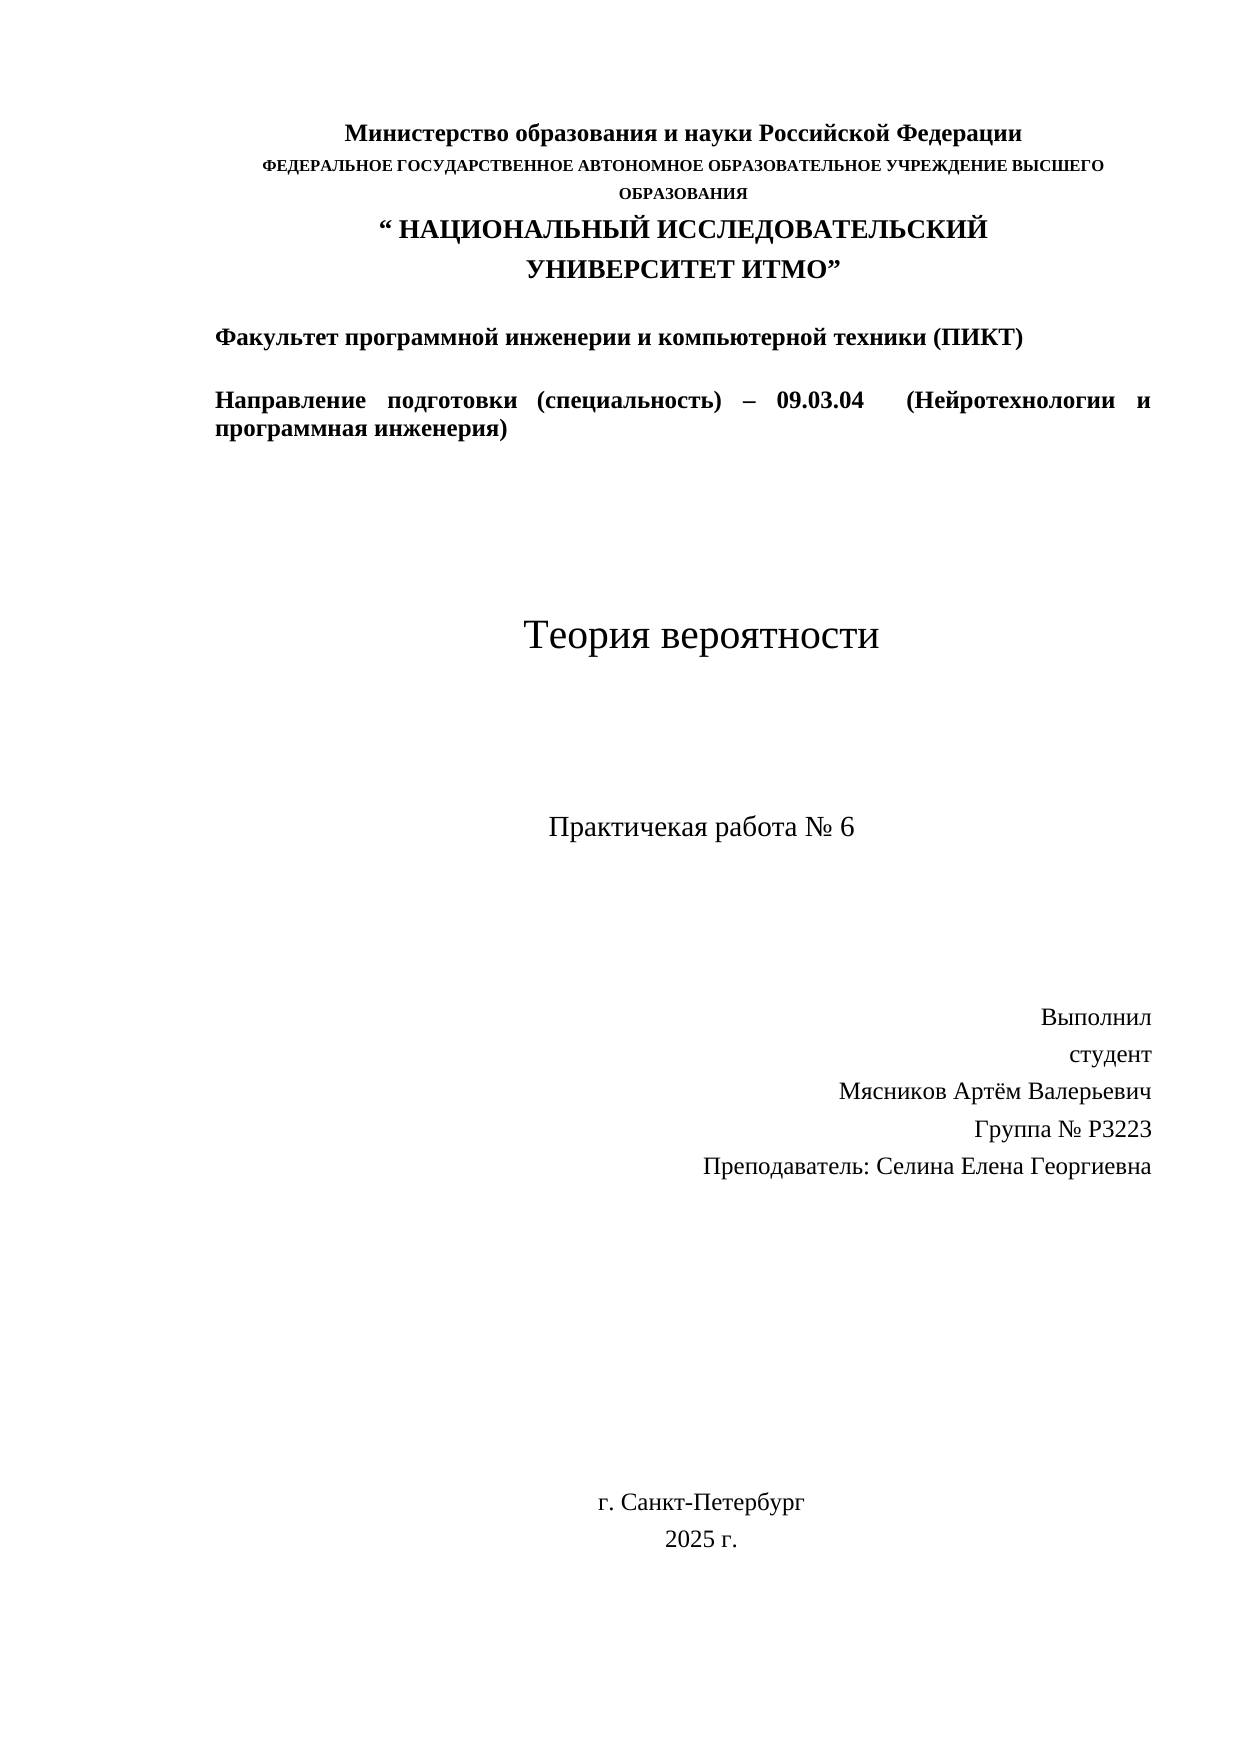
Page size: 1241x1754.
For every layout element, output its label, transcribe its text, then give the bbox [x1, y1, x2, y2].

text Преподаватель: Селина Елена Георгиевна [177, 1151, 1152, 1180]
text УНИВЕРСИТЕТ ИТМО” [215, 253, 1152, 284]
text “ НАЦИОНАЛЬНЫЙ ИССЛЕДОВАТЕЛЬСКИЙ [215, 213, 1152, 244]
text Выполнил студент [177, 1002, 1152, 1068]
text Факультет программной инженерии и компьютерной техники (ПИКТ) [215, 322, 1152, 351]
text Направление подготовки (специальность) – 09.03.04 (Нейротехнологии и программная инженерия) [215, 385, 1152, 442]
text Мясников Артём Валерьевич [177, 1076, 1152, 1105]
text Теория вероятности [177, 610, 1152, 658]
text Практичекая работа № 6 [177, 809, 1152, 843]
text федеральное государственное автономное образовательное учреждение высшего образования [215, 155, 1152, 203]
text Министерство образования и науки Российской Федерации [215, 118, 1152, 147]
text 2025 г. [177, 1524, 1152, 1553]
text Группа № P3223 [177, 1114, 1152, 1142]
text г. Санкт-Петербург [177, 1487, 1152, 1515]
